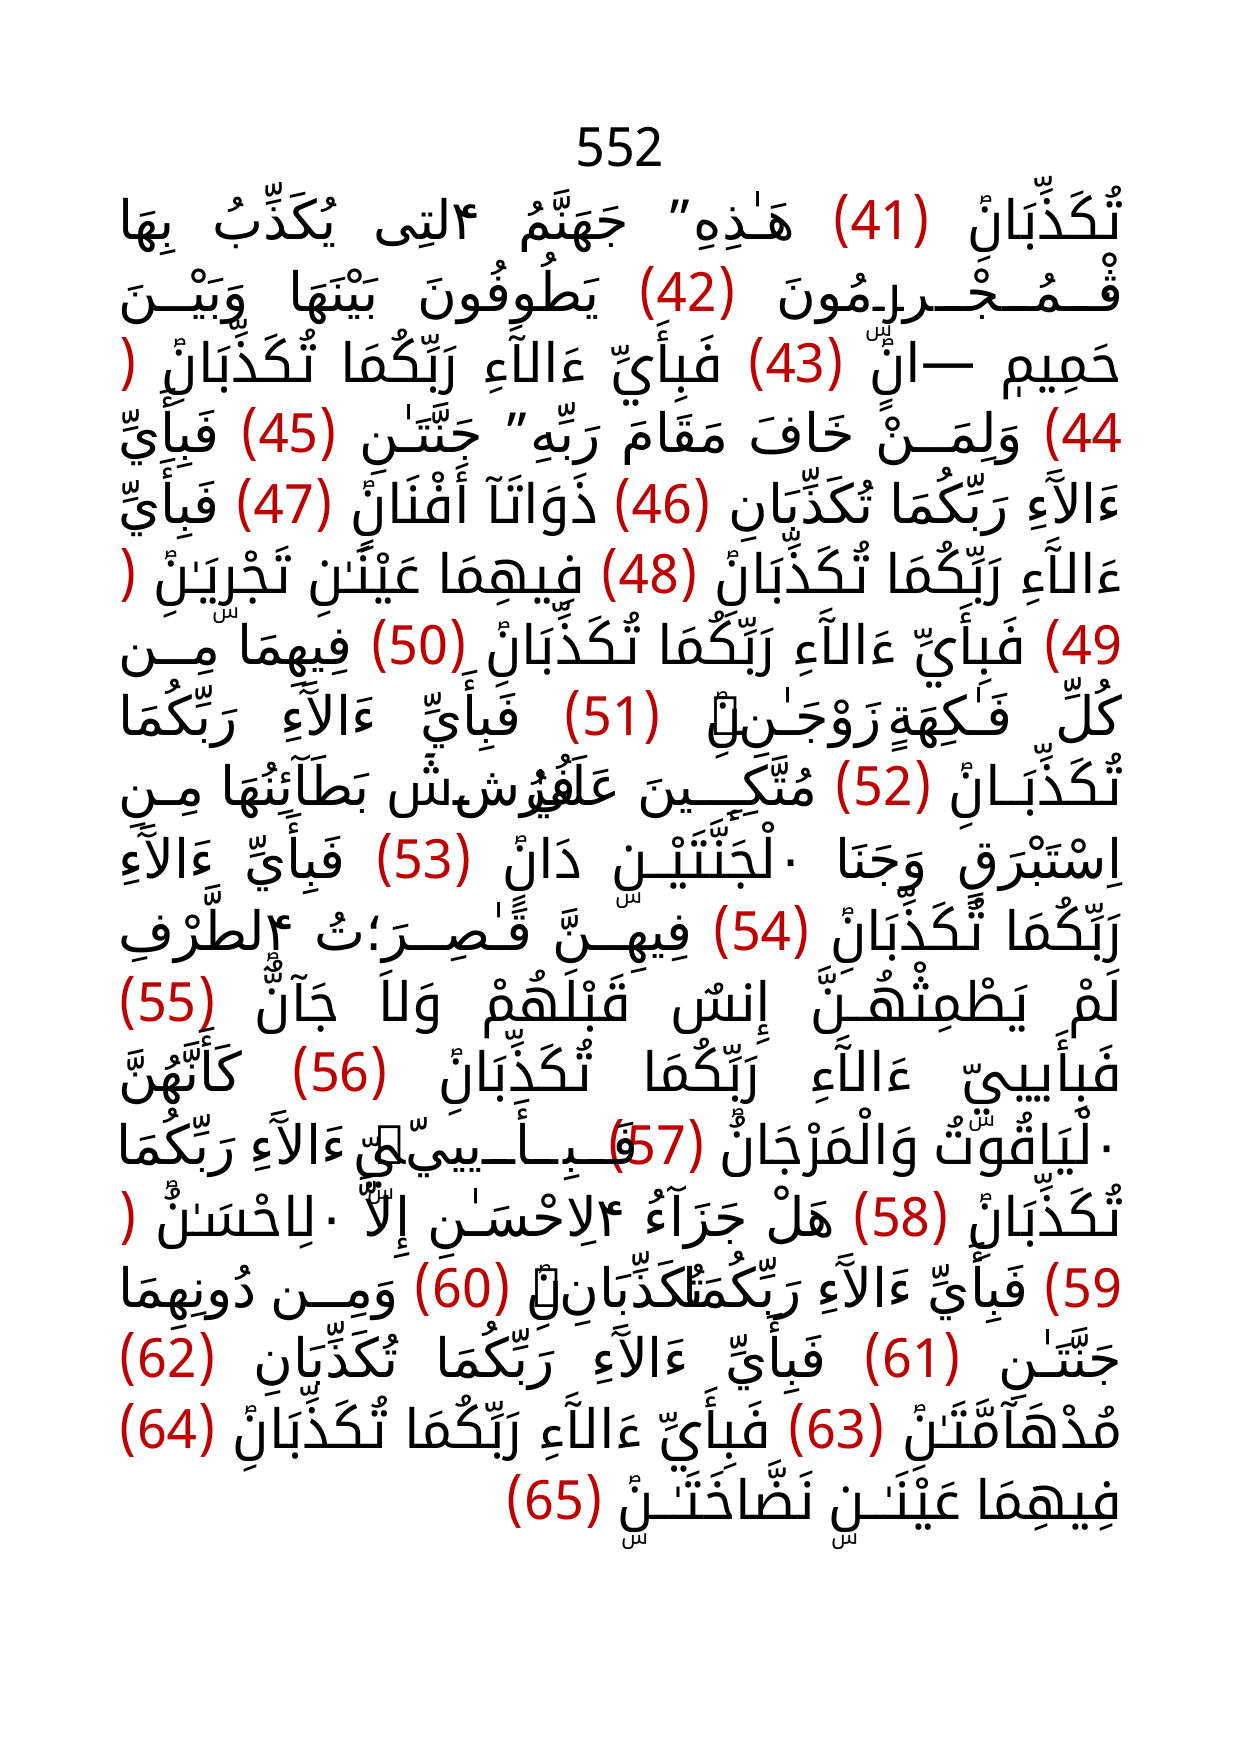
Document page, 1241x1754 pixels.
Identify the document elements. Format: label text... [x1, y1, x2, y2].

text تُكَذِّبَانِؐ (41) هَـٰذِهِ” جَهَنَّمُ ۴لتِى يُكَذِّبُ بِهَا ۰ڤْمُجْرۣمُونَ (42) يَطُوفُونَ بَيْنَهَا وَبَيْــنَ حَمِيمٖ —انٍؐ (43) فَبِأَيِّ ءَالآَءِ رَبِّكُمَا تُكَذِّبَانِؐ (44) وَلِمَــنْ خَافَ مَقَامَ رَبِّهِ” جَنَّتَـٰنِ (45) فَبِأَيِّ ءَالآَءِ رَبِّكُمَا تُكَذِّبَانِ (46) ذَوَاتَآ أَفْنَانٍؐ (47) فَبِأَيِّ ءَالآَءِ رَبِّكُمَا تُكَذِّبَانِؐ (48) فِيهِمَا عَيْنَـٰنِ تَجْرۣيَـٰنِؐ (49) فَبِأَيِّ ءَالآَءِ رَبِّكُمَا تُكَذِّبَانِؐ (50) فِيهِمَا مِــن كُلِّ فَـٰكِهَةٍ زَوْجَـٰنِؐ (51) فَبِأَيِّ ءَالآَءِ رَبِّكُمَا تُكَذِّبَــانِؐ (52) مُتَّكِـِٕــينَ عَلَيٰ فُرُشٙ بَطَآئِنُهَا مِـنِ اِسْتَبْرَقٍ وَجَنَا ۰لْجَنَّتَيْــنۣ دَانٍؐ (53) فَبِأَيِّ ءَالآَءِ رَبِّكُمَا تُكَذِّبَانِؐ (54) فِيهِــنَّ قَـٰصِــرَ؛تُ ۴لطَّرْفِ لَمْ يَطْمِثْهُــنَّ إِنسٌ قَبْلَهُمْ وَلاَ جَآنٌّؐ (55) فَبِأَيييّۣ ءَالآَءِ رَبِّكُمَا تُكَذِّبَانِؐ (56) كَأَنَّهُنَّ ۰لْيَاقُوتُ وَالْمَرْجَانُؐ (57) فَبِأَيييّۣ ءَالآَءِ رَبِّكُمَا تُكَذِّبَانِؐ (58) هَلْ جَزَآءُ ۴لِاحْسَـٰنِ إِلاَّ ۰لِاحْسَـٰنُؐ (59) فَبِأَيِّ ءَالآَءِ رَبِّكُمَا تُكَذِّبَانِؐ (60) وَمِــن دُونِهِمَا جَنَّتَـٰنِ (61) فَبِأَيِّ ءَالآَءِ رَبِّكُمَا تُكَذِّبَانِ (62) مُدْهَآمَّتَـٰنِؐ (63) فَبِأَيِّ ءَالآَءِ رَبِّكُمَا تُكَذِّبَانِؐ (64) فِيهِمَا عَيْنَـٰــنۣ نَضَّاخَتَـٰــنۣؐ (65) [118, 189, 1122, 1541]
text 552 [118, 118, 1122, 189]
